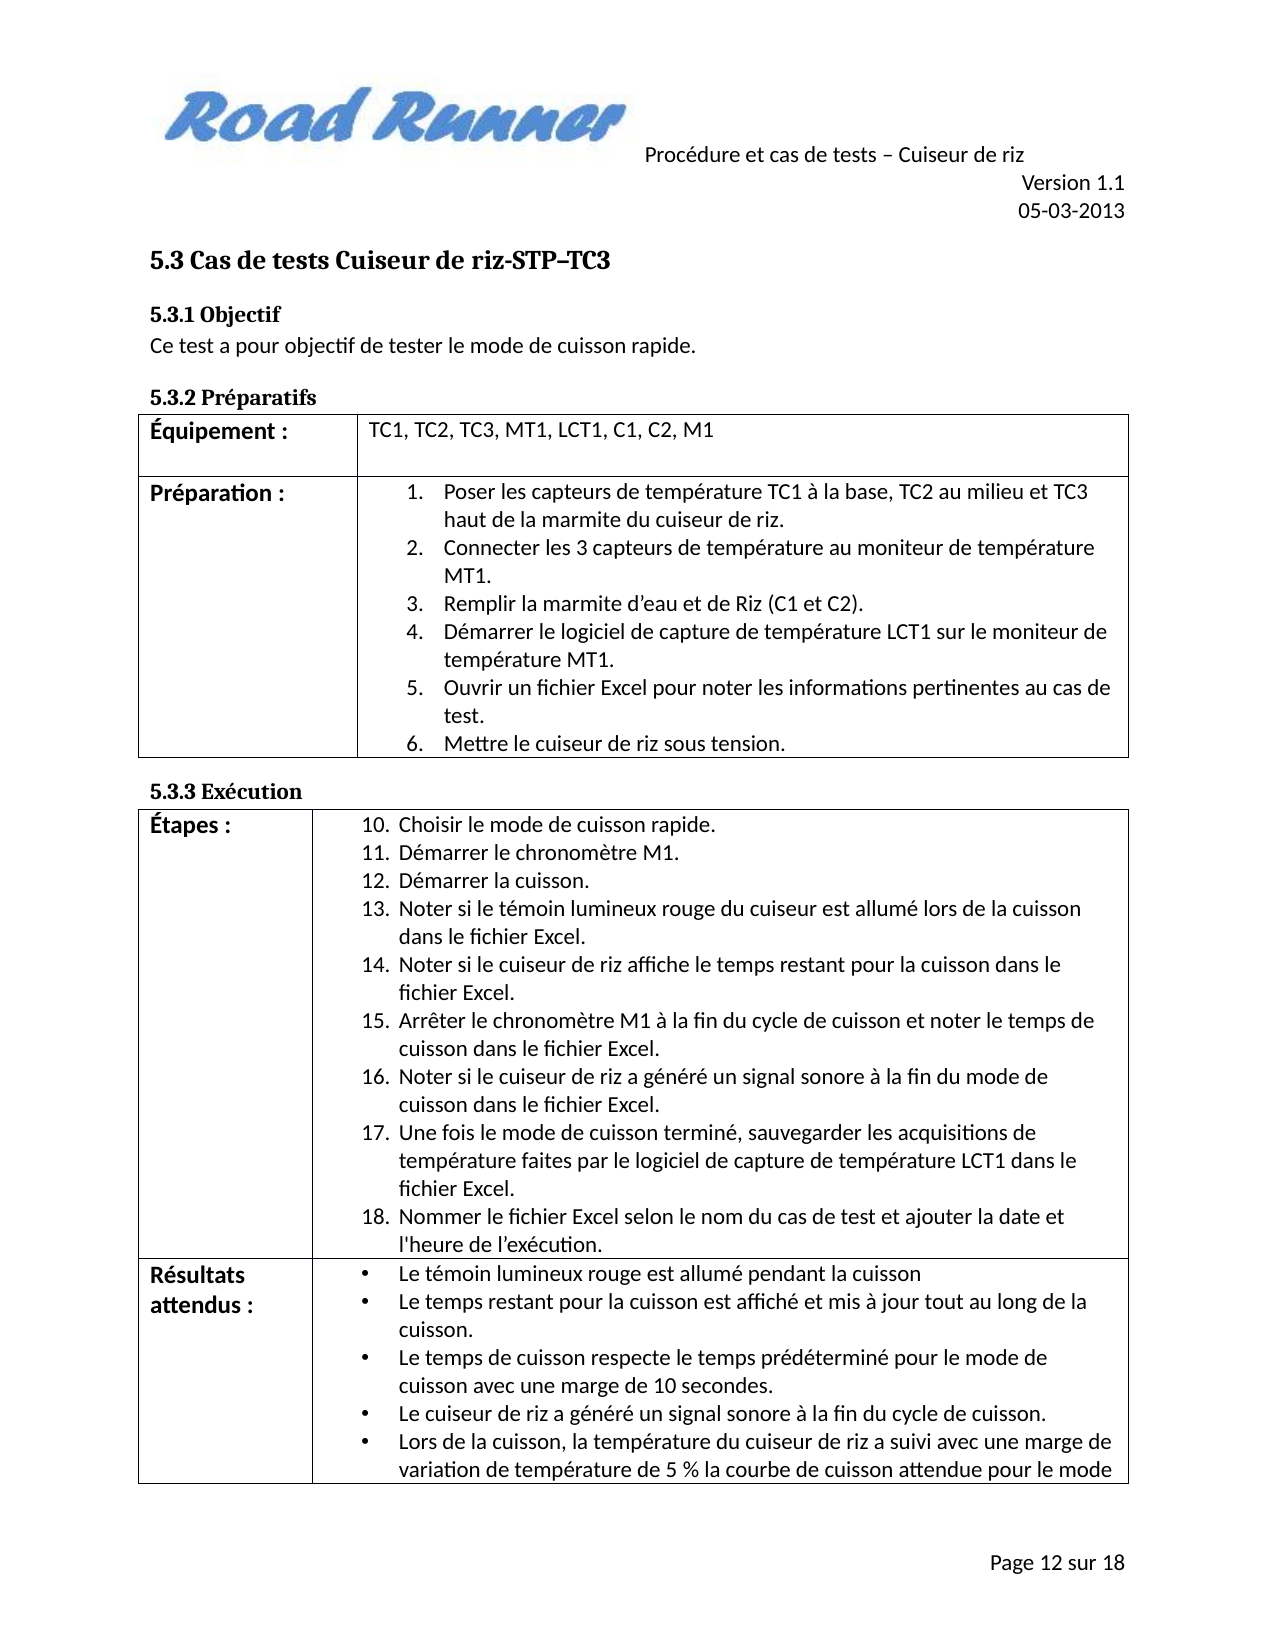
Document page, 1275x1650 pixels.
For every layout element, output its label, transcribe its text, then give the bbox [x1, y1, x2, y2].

table_header Équipement : [139, 415, 357, 476]
subtitle 5.3.3 Exécution [150, 779, 1125, 805]
table_header Choisir le mode de cuisson rapide. Démarrer le chronomètre M1. Démarrer la cuisson. Noter si le témoin lumineux rouge du cuiseur est allumé lors de la cuisson dans le fichier Excel. Noter si le cuiseur de riz affiche le temps restant pour la cuisson dans le fichier Excel. Arrêter le chronomètre M1 à la fin du cycle de cuisson et noter le temps de cuisson dans le fichier Excel. Noter si le cuiseur de riz a généré un signal sonore à la fin du mode de cuisson dans le fichier Excel. Une fois le mode de cuisson terminé, sauvegarder les acquisitions de température faites par le logiciel de capture de température LCT1 dans le fichier Excel. Nommer le fichier Excel selon le nom du cas de test et ajouter la date et l'heure de l’exécution. [313, 810, 1128, 1258]
subtitle 5.3.1 Objectif [150, 302, 1125, 328]
table_cell Résultats attendus : [139, 1259, 312, 1483]
table_header Étapes : [139, 810, 312, 1258]
table_cell Le témoin lumineux rouge est allumé pendant la cuisson Le temps restant pour la cuisson est affiché et mis à jour tout au long de la cuisson. Le temps de cuisson respecte le temps prédéterminé pour le mode de cuisson avec une marge de 10 secondes. Le cuiseur de riz a généré un signal sonore à la fin du cycle de cuisson. Lors de la cuisson, la température du cuiseur de riz a suivi avec une marge de variation de température de 5 % la courbe de cuisson attendue pour le mode [313, 1259, 1128, 1483]
table_cell Poser les capteurs de température TC1 à la base, TC2 au milieu et TC3 haut de la marmite du cuiseur de riz. Connecter les 3 capteurs de température au moniteur de température MT1. Remplir la marmite d’eau et de Riz (C1 et C2). Démarrer le logiciel de capture de température LCT1 sur le moniteur de température MT1. Ouvrir un fichier Excel pour noter les informations pertinentes au cas de test. Mettre le cuiseur de riz sous tension. [358, 477, 1128, 757]
subtitle 5.3.2 Préparatifs [150, 385, 1125, 411]
table_cell Préparation : [139, 477, 357, 757]
text Ce test a pour objectif de tester le mode de cuisson rapide. [150, 332, 1125, 360]
subtitle 5.3 Cas de tests Cuiseur de riz-STP–TC3 [150, 245, 1125, 277]
table_header TC1, TC2, TC3, MT1, LCT1, C1, C2, M1 [358, 415, 1128, 476]
picture [150, 73, 640, 163]
